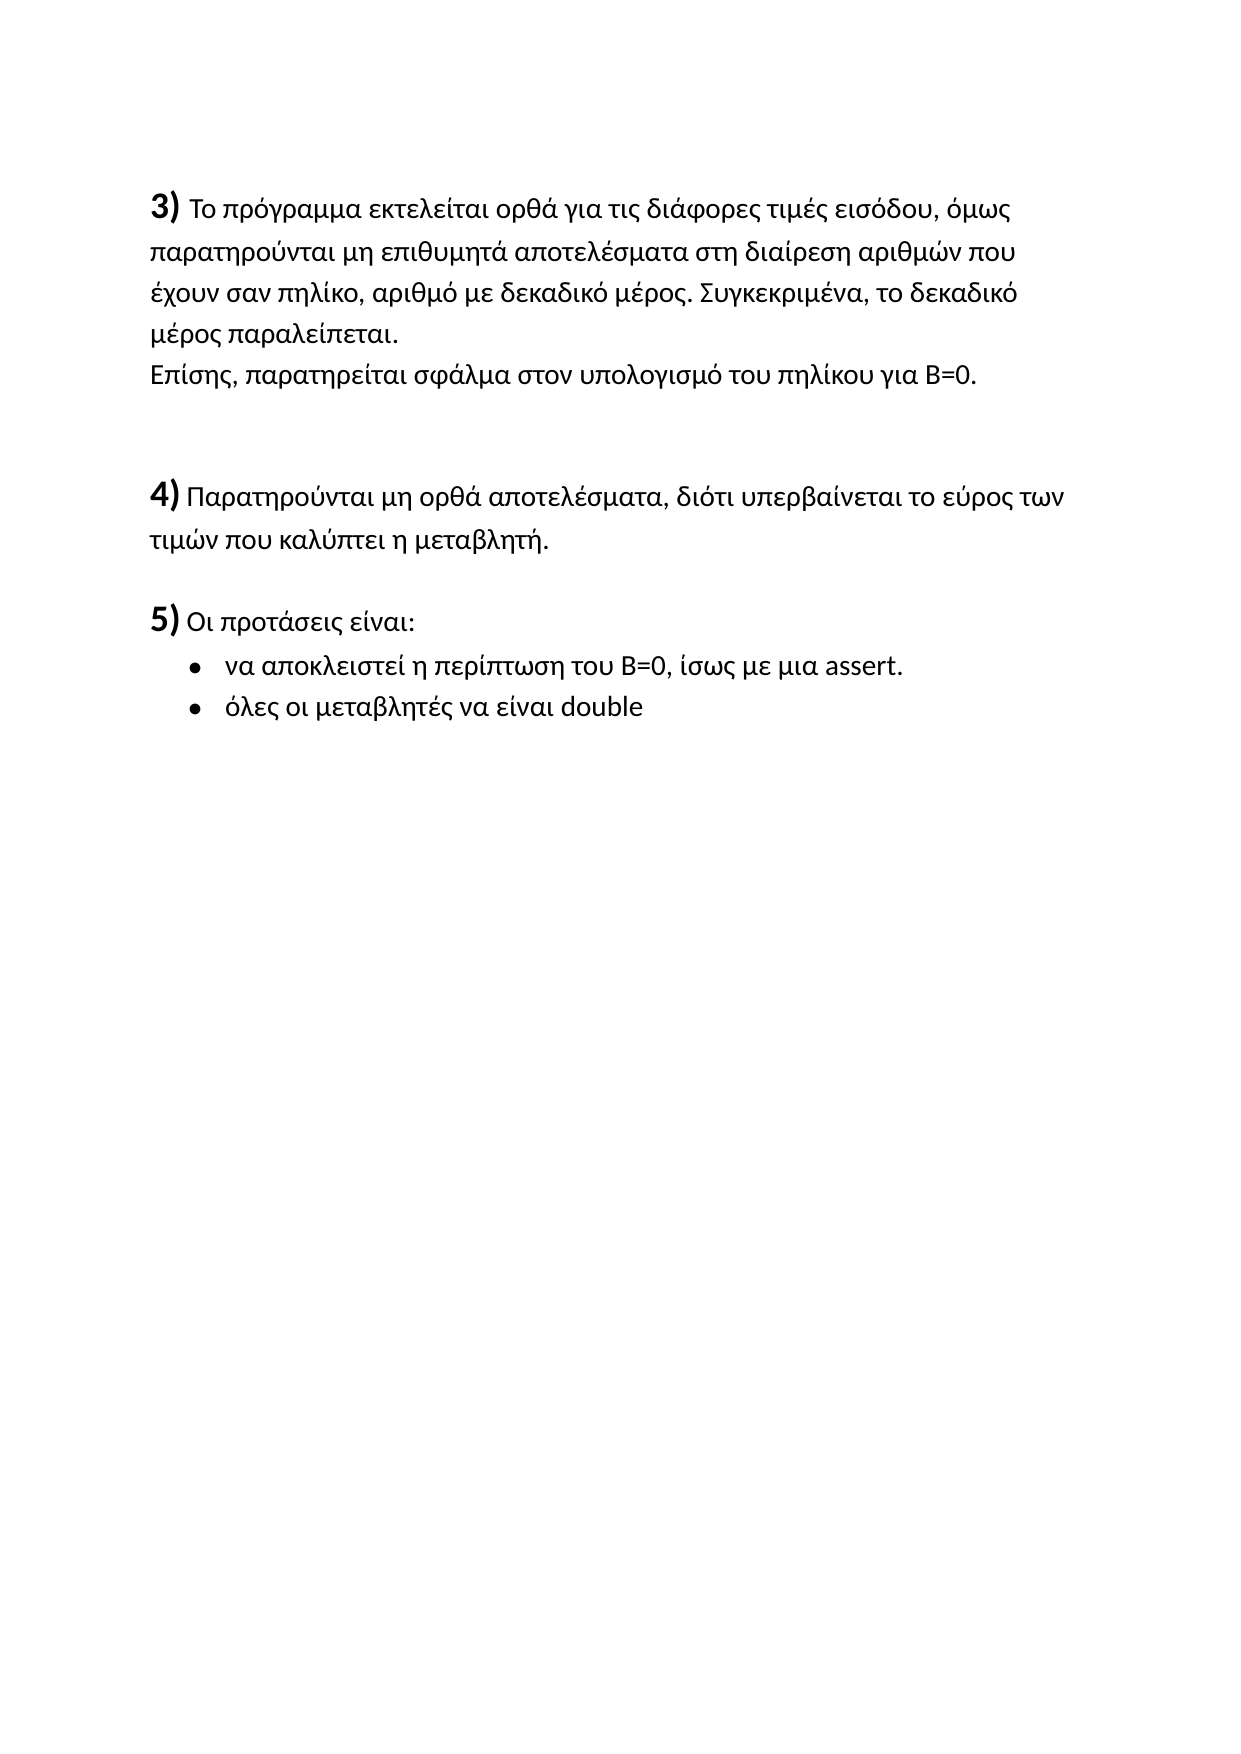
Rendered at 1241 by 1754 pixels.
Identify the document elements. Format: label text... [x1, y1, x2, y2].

text 3) Το πρόγραμμα εκτελείται ορθά για τις διάφορες τιμές εισόδου, όμως παρατηρούνται μη επιθυμητά αποτελέσματα στη διαίρεση αριθμών που έχουν σαν πηλίκο, αριθμό με δεκαδικό μέρος. Συγκεκριμένα, το δεκαδικό μέρος παραλείπεται. [150, 182, 1090, 351]
text 4) Παρατηρούνται μη ορθά αποτελέσματα, διότι υπερβαίνεται το εύρος των τιμών που καλύπτει η μεταβλητή. [150, 470, 1090, 557]
text 5) Οι προτάσεις είναι: [150, 594, 1090, 640]
list να αποκλειστεί η περίπτωση του Β=0, ίσως με μια assert. [187, 647, 1090, 683]
text Επίσης, παρατηρείται σφάλμα στον υπολογισμό του πηλίκου για Β=0. [150, 356, 1090, 392]
list όλες οι μεταβλητές να είναι double [187, 688, 1090, 724]
